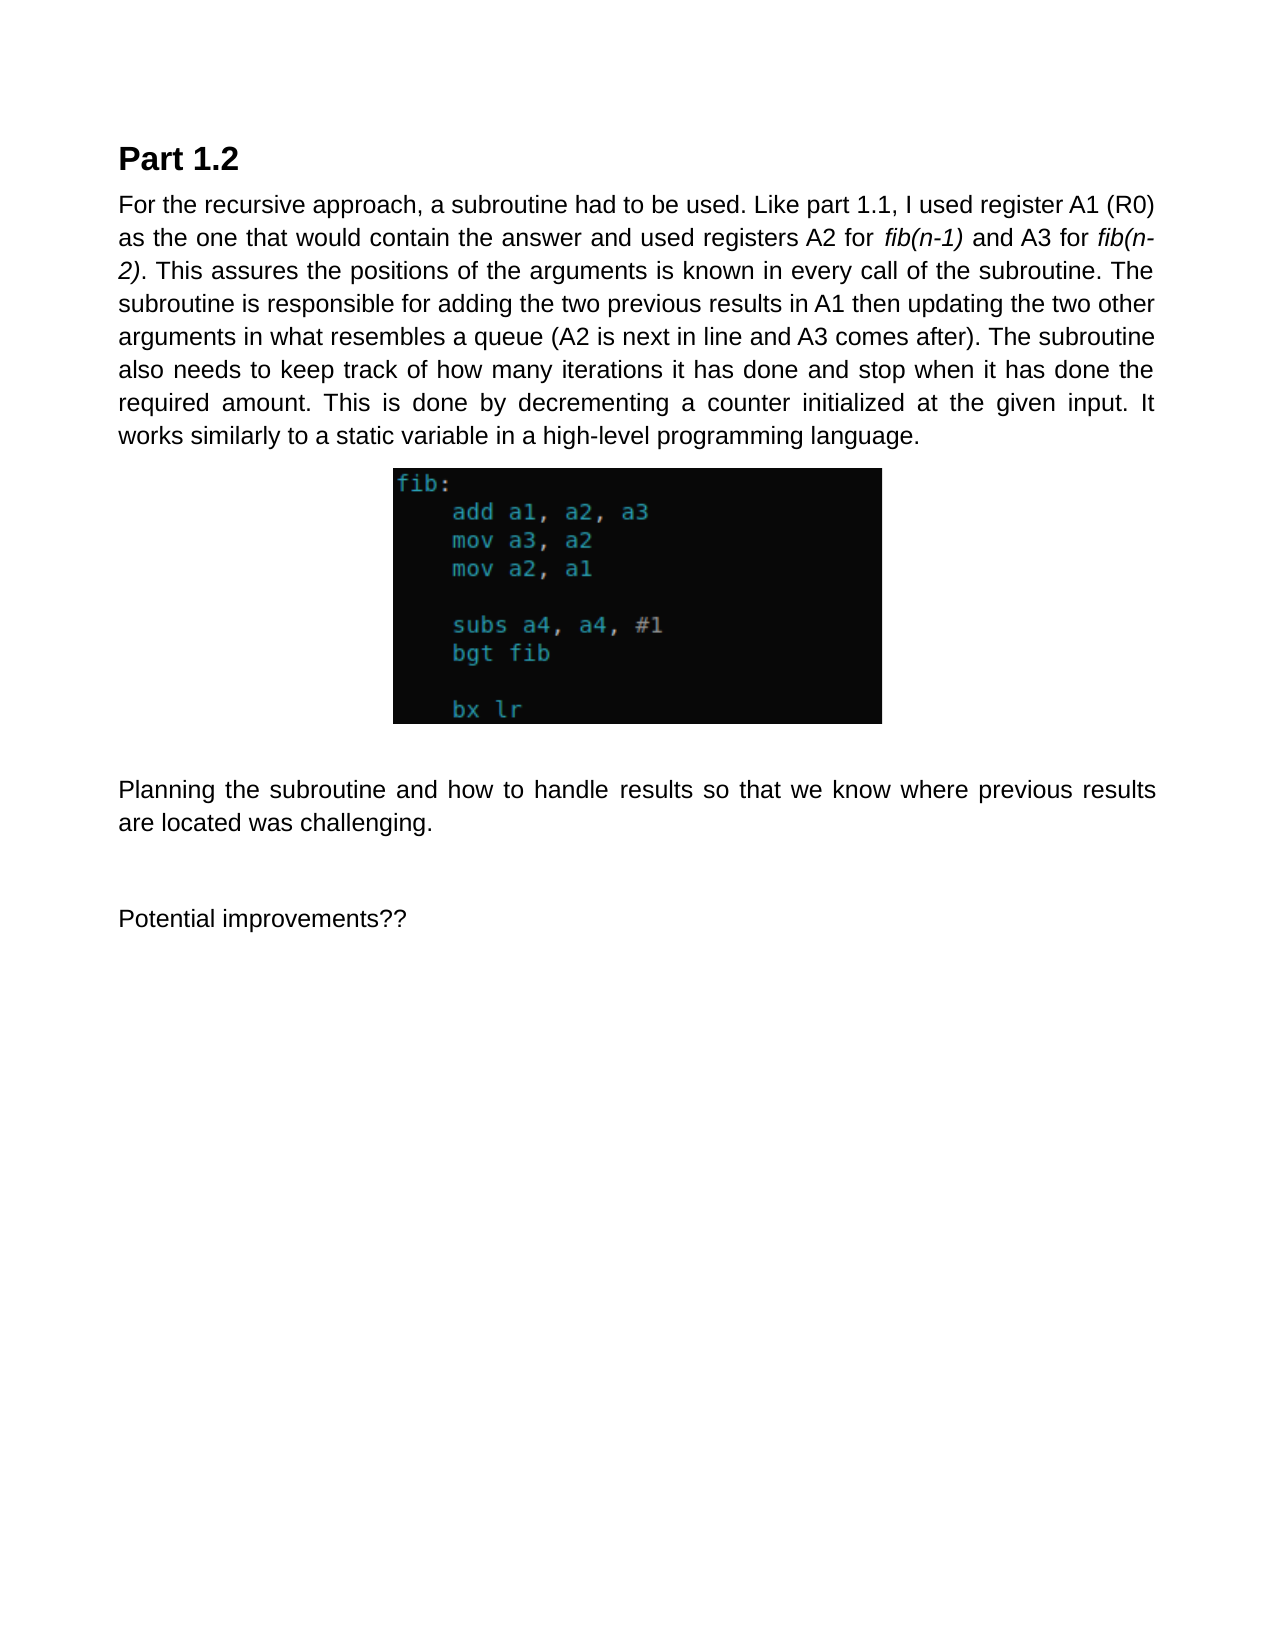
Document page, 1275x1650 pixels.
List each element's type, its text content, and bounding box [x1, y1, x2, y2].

text Potential improvements?? [118, 904, 1157, 932]
text For the recursive approach, a subroutine had to be used. Like part 1.1, I used register A1 (R0) as the one that would contain the answer and used registers A2 for fib(n-1) and A3 for fib(n-2). This assures the positions of the arguments is known in every call of the subroutine. The subroutine is responsible for adding the two previous results in A1 then updating the two other arguments in what resembles a queue (A2 is next in line and A3 comes after). The subroutine also needs to keep track of how many iterations it has done and stop when it has done the required amount. This is done by decrementing a counter initialized at the given input. It works similarly to a static variable in a high-level programming language. [118, 190, 1157, 450]
picture [393, 468, 883, 724]
text Planning the subroutine and how to handle results so that we know where previous results are located was challenging. [118, 775, 1157, 837]
subtitle Part 1.2 [118, 139, 1157, 178]
